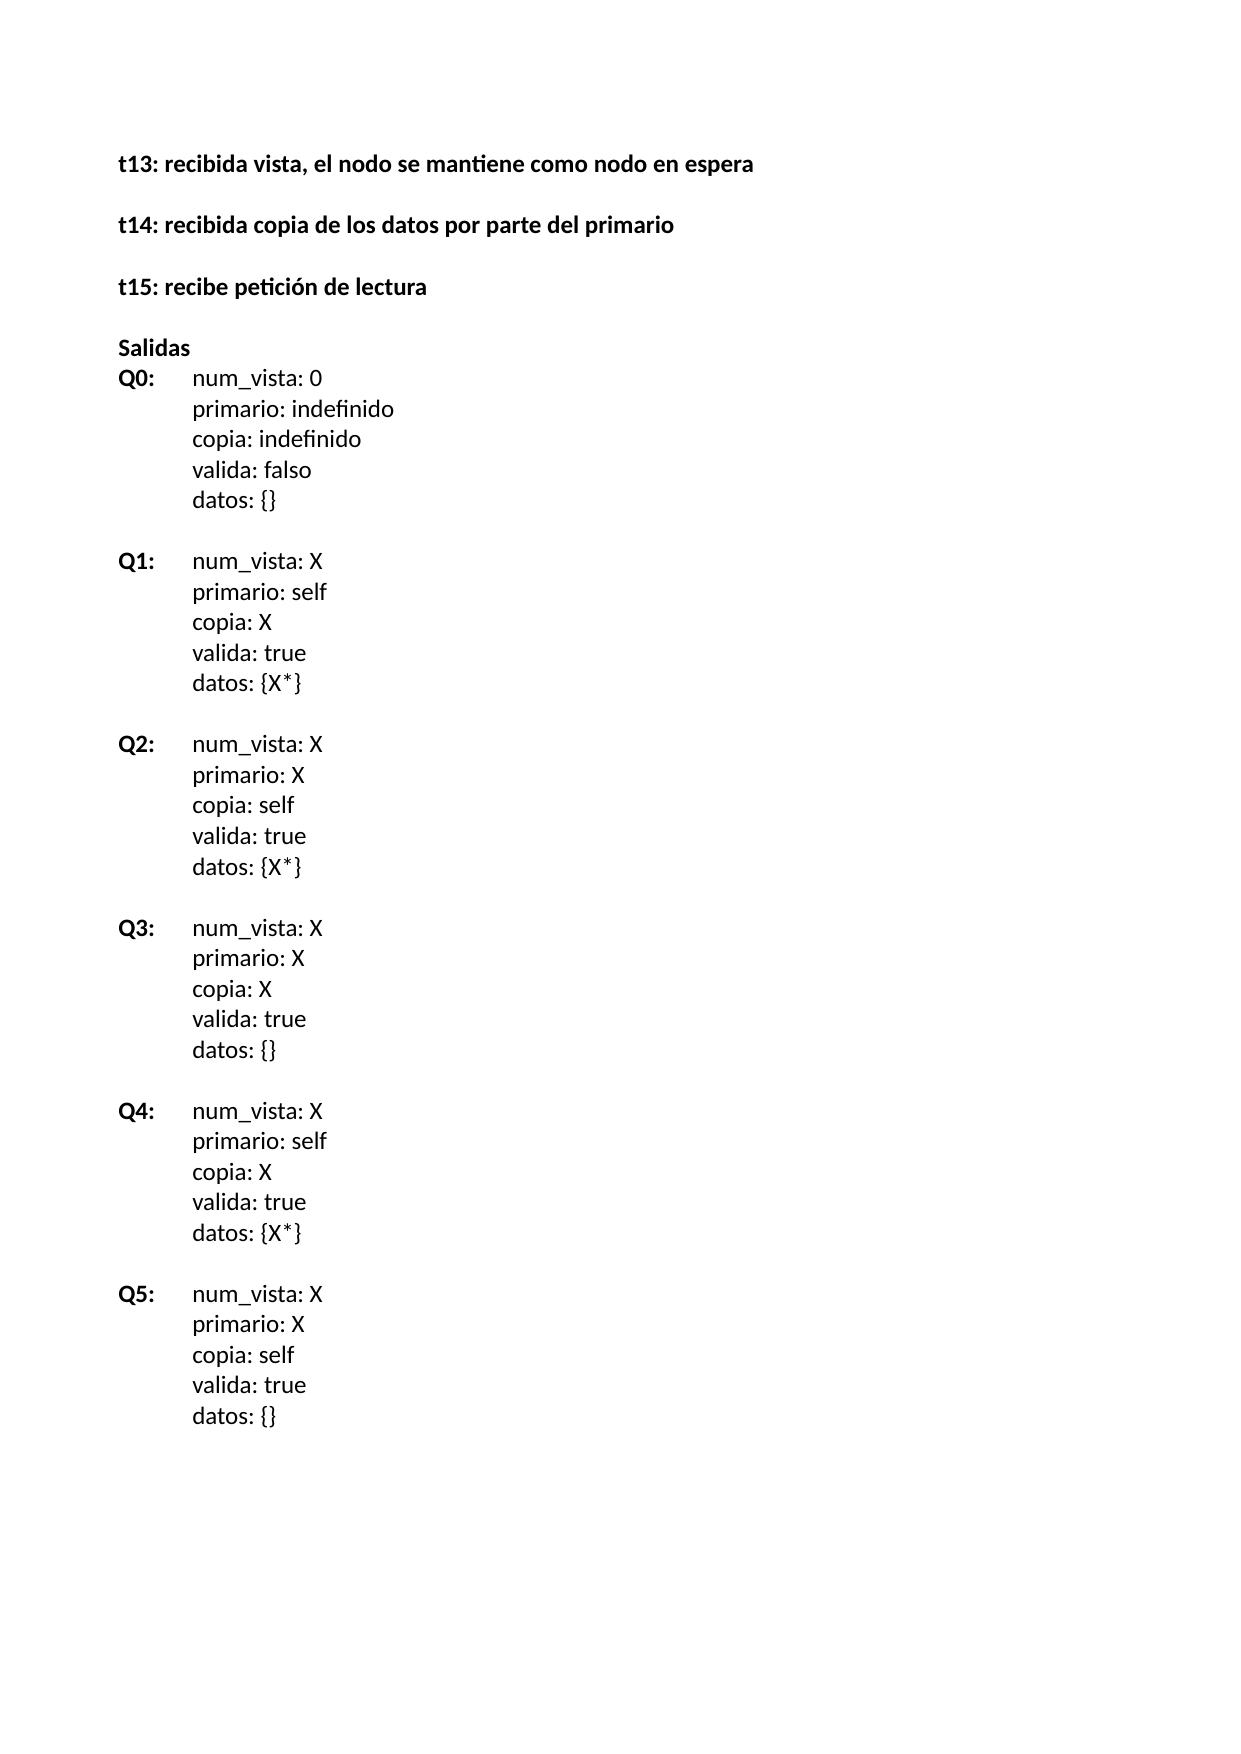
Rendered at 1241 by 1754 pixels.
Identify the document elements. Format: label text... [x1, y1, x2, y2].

text primario: self [118, 576, 1122, 606]
text valida: true [118, 1369, 1122, 1400]
text datos: {X*} [118, 667, 1122, 698]
text primario: X [118, 1308, 1122, 1339]
text Q4: num_vista: X [118, 1095, 1122, 1125]
text primario: X [118, 942, 1122, 973]
text Q3: num_vista: X [118, 912, 1122, 942]
text valida: true [118, 637, 1122, 667]
text datos: {X*} [118, 851, 1122, 881]
text Q1: num_vista: X [118, 545, 1122, 576]
text valida: falso [118, 454, 1122, 484]
text valida: true [118, 820, 1122, 851]
text Salidas [118, 332, 1122, 362]
text t15: recibe petición de lectura [118, 271, 1122, 301]
text copia: self [118, 1339, 1122, 1369]
text valida: true [118, 1003, 1122, 1034]
text copia: indefinido [118, 423, 1122, 454]
text primario: self [118, 1125, 1122, 1156]
text t13: recibida vista, el nodo se mantiene como nodo en espera [118, 149, 1122, 179]
text valida: true [118, 1186, 1122, 1217]
text t14: recibida copia de los datos por parte del primario [118, 210, 1122, 240]
text copia: X [118, 973, 1122, 1003]
text primario: X [118, 759, 1122, 789]
text Q2: num_vista: X [118, 728, 1122, 759]
text datos: {X*} [118, 1217, 1122, 1247]
text datos: {} [118, 1034, 1122, 1064]
text primario: indefinido [118, 393, 1122, 423]
text Q5: num_vista: X [118, 1278, 1122, 1308]
text Q0: num_vista: 0 [118, 362, 1122, 393]
text copia: X [118, 606, 1122, 637]
text copia: self [118, 789, 1122, 820]
text datos: {} [118, 1400, 1122, 1431]
text datos: {} [118, 484, 1122, 515]
text copia: X [118, 1156, 1122, 1186]
